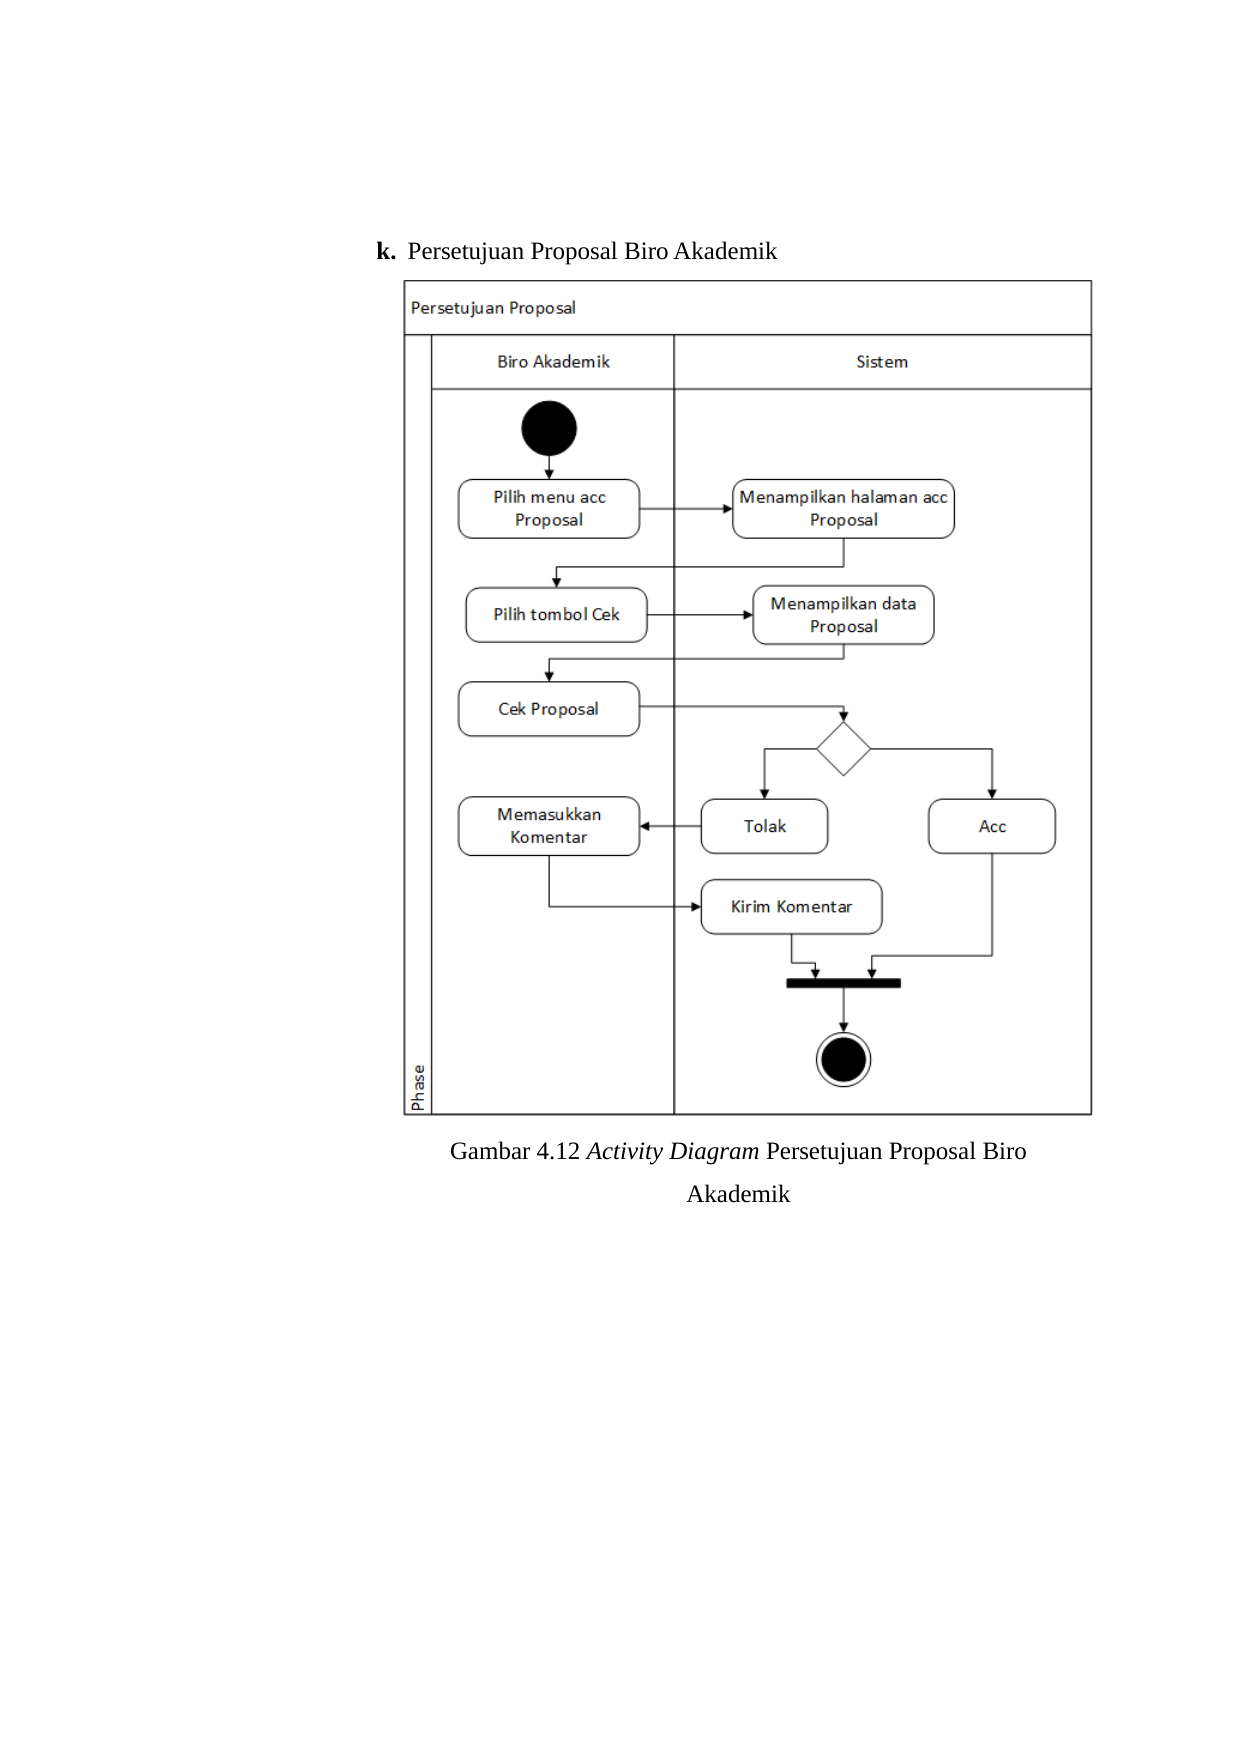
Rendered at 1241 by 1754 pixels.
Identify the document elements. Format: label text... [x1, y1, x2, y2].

list Gambar 4.12 Activity Diagram Persetujuan Proposal Biro Akademik [413, 1122, 1063, 1208]
list Persetujuan Proposal Biro Akademik [311, 236, 1063, 265]
picture [400, 279, 1093, 1122]
